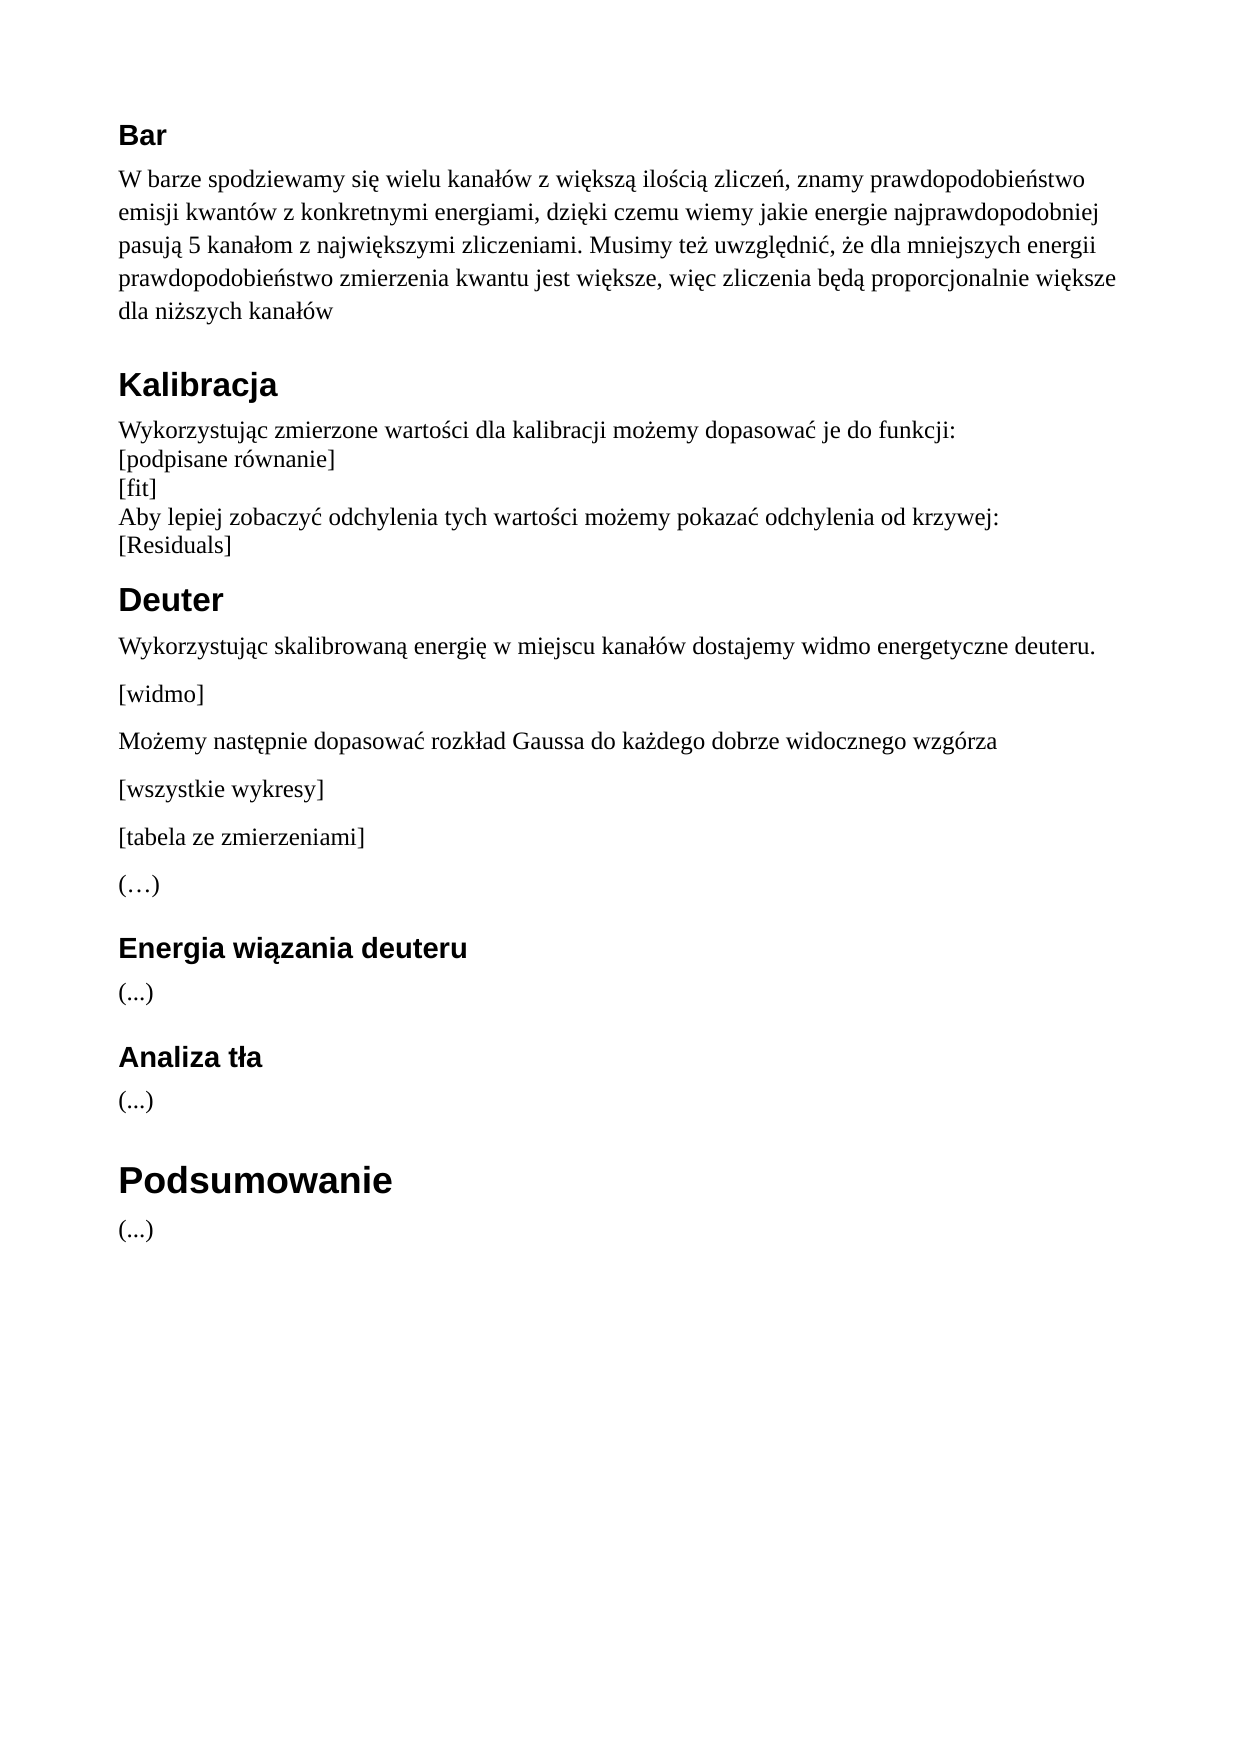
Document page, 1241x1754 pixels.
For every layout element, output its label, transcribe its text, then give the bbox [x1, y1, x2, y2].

text W barze spodziewamy się wielu kanałów z większą ilością zliczeń, znamy prawdopodobieństwo emisji kwantów z konkretnymi energiami, dzięki czemu wiemy jakie energie najprawdopodobniej pasują 5 kanałom z największymi zliczeniami. Musimy też uwzględnić, że dla mniejszych energii prawdopodobieństwo zmierzenia kwantu jest większe, więc zliczenia będą proporcjonalnie większe dla niższych kanałów [118, 164, 1122, 325]
subtitle Kalibracja [118, 365, 1122, 403]
text Możemy następnie dopasować rozkład Gaussa do każdego dobrze widocznego wzgórza [118, 726, 1122, 755]
text [widmo] [118, 679, 1122, 707]
text (...) [118, 1214, 1122, 1243]
text (...) [118, 1086, 1122, 1114]
subtitle Podsumowanie [118, 1158, 1122, 1201]
text (…) [118, 869, 1122, 898]
text [Residuals] [118, 531, 1122, 559]
subtitle Deuter [118, 580, 1122, 619]
text [podpisane równanie] [118, 444, 1122, 473]
text Wykorzystując skalibrowaną energię w miejscu kanałów dostajemy widmo energetyczne deuteru. [118, 631, 1122, 660]
text Aby lepiej zobaczyć odchylenia tych wartości możemy pokazać odchylenia od krzywej: [118, 502, 1122, 531]
subtitle Analiza tła [118, 1039, 1122, 1073]
text [fit] [118, 473, 1122, 502]
subtitle Energia wiązania deuteru [118, 931, 1122, 965]
text (...) [118, 977, 1122, 1006]
text Wykorzystując zmierzone wartości dla kalibracji możemy dopasować je do funkcji: [118, 416, 1122, 444]
text [wszystkie wykresy] [118, 774, 1122, 803]
subtitle Bar [118, 118, 1122, 152]
text [tabela ze zmierzeniami] [118, 822, 1122, 850]
